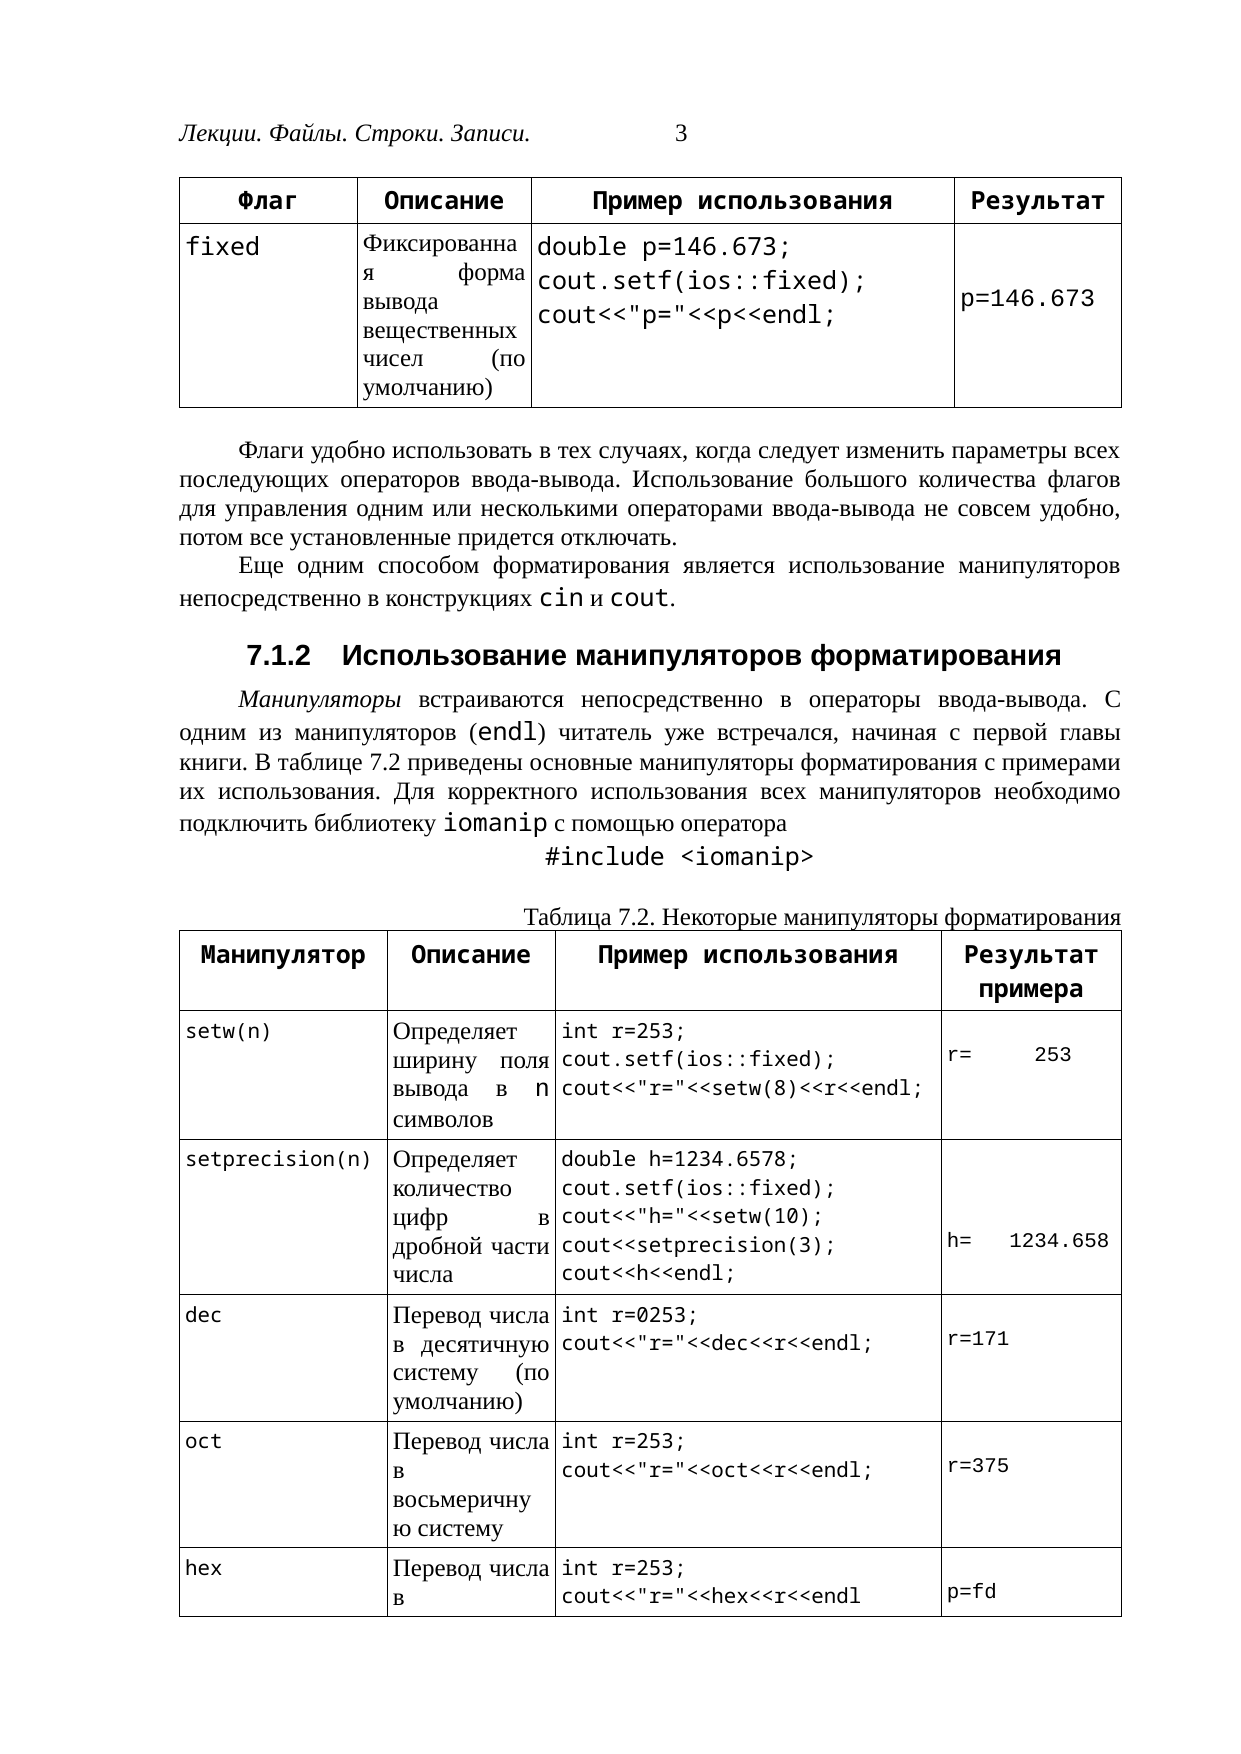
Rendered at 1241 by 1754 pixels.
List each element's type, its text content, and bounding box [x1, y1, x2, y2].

table_cell p=fd [942, 1548, 1121, 1616]
table_cell Перевод числа в восьмеричную систему [388, 1422, 555, 1547]
table_header Описание [358, 178, 531, 223]
table_cell int r=253; cout<<"r="<<hex<<r<<endl [556, 1548, 941, 1616]
table_header Манипулятор [180, 931, 387, 1010]
table_cell h= 1234.658 [942, 1140, 1121, 1294]
table_cell int r=0253; cout<<"r="<<dec<<r<<endl; [556, 1295, 941, 1421]
table_cell setw(n) [180, 1011, 387, 1139]
table_cell Фиксированная форма вывода вещественных чисел (по умолчанию) [358, 224, 531, 407]
table_header Результат примера [942, 931, 1121, 1010]
text Флаги удобно использовать в тех случаях, когда следует изменить параметры всех последующих операторов ввода-вывода. Использование большого количества флагов для управления одним или несколькими операторами ввода-вывода не совсем удобно, потом все установленные придется отключать. [179, 436, 1121, 551]
table_cell int r=253; cout<<"r="<<oct<<r<<endl; [556, 1422, 941, 1547]
table_header Результат [955, 178, 1121, 223]
table_cell hex [180, 1548, 387, 1616]
table_header Пример использования [532, 178, 954, 223]
table_cell dec [180, 1295, 387, 1421]
table_cell r=375 [942, 1422, 1121, 1547]
subtitle Использование манипуляторов форматирования [179, 638, 1121, 672]
table_cell setprecision(n) [180, 1140, 387, 1294]
table_cell p=146.673 [955, 224, 1121, 407]
table_cell Определяет количество цифр в дробной части числа [388, 1140, 555, 1294]
table_cell r=171 [942, 1295, 1121, 1421]
table_cell double p=146.673; cout.setf(ios::fixed); cout<<"p="<<p<<endl; [532, 224, 954, 407]
table_header Описание [388, 931, 555, 1010]
text Таблица 7.2. Некоторые манипуляторы форматирования [179, 902, 1121, 930]
table_header Пример использования [556, 931, 941, 1010]
table_cell Перевод числа в десятичную систему (по умолчанию) [388, 1295, 555, 1421]
table_cell int r=253; cout.setf(ios::fixed); cout<<"r="<<setw(8)<<r<<endl; [556, 1011, 941, 1139]
text #include <iomanip> [179, 839, 1121, 873]
table_cell r= 253 [942, 1011, 1121, 1139]
table_cell Перевод числа в [388, 1548, 555, 1616]
table_cell Определяет ширину поля вывода в n символов [388, 1011, 555, 1139]
table_cell fixed [180, 224, 357, 407]
text Еще одним способом форматирования является использование манипуляторов непосредственно в конструкциях cin и cout. [179, 551, 1121, 613]
table_cell oct [180, 1422, 387, 1547]
table_cell double h=1234.6578; cout.setf(ios::fixed); cout<<"h="<<setw(10); cout<<setprecision(3); cout<<h<<endl; [556, 1140, 941, 1294]
table_header Флаг [180, 178, 357, 223]
text Манипуляторы встраиваются непосредственно в операторы ввода-вывода. C одним из манипуляторов (endl) читатель уже встречался, начиная с первой главы книги. В таблице 7.2 приведены основные манипуляторы форматирования с примерами их использования. Для корректного использования всех манипуляторов необходимо подключить библиотеку iomanip с помощью оператора [179, 684, 1121, 839]
